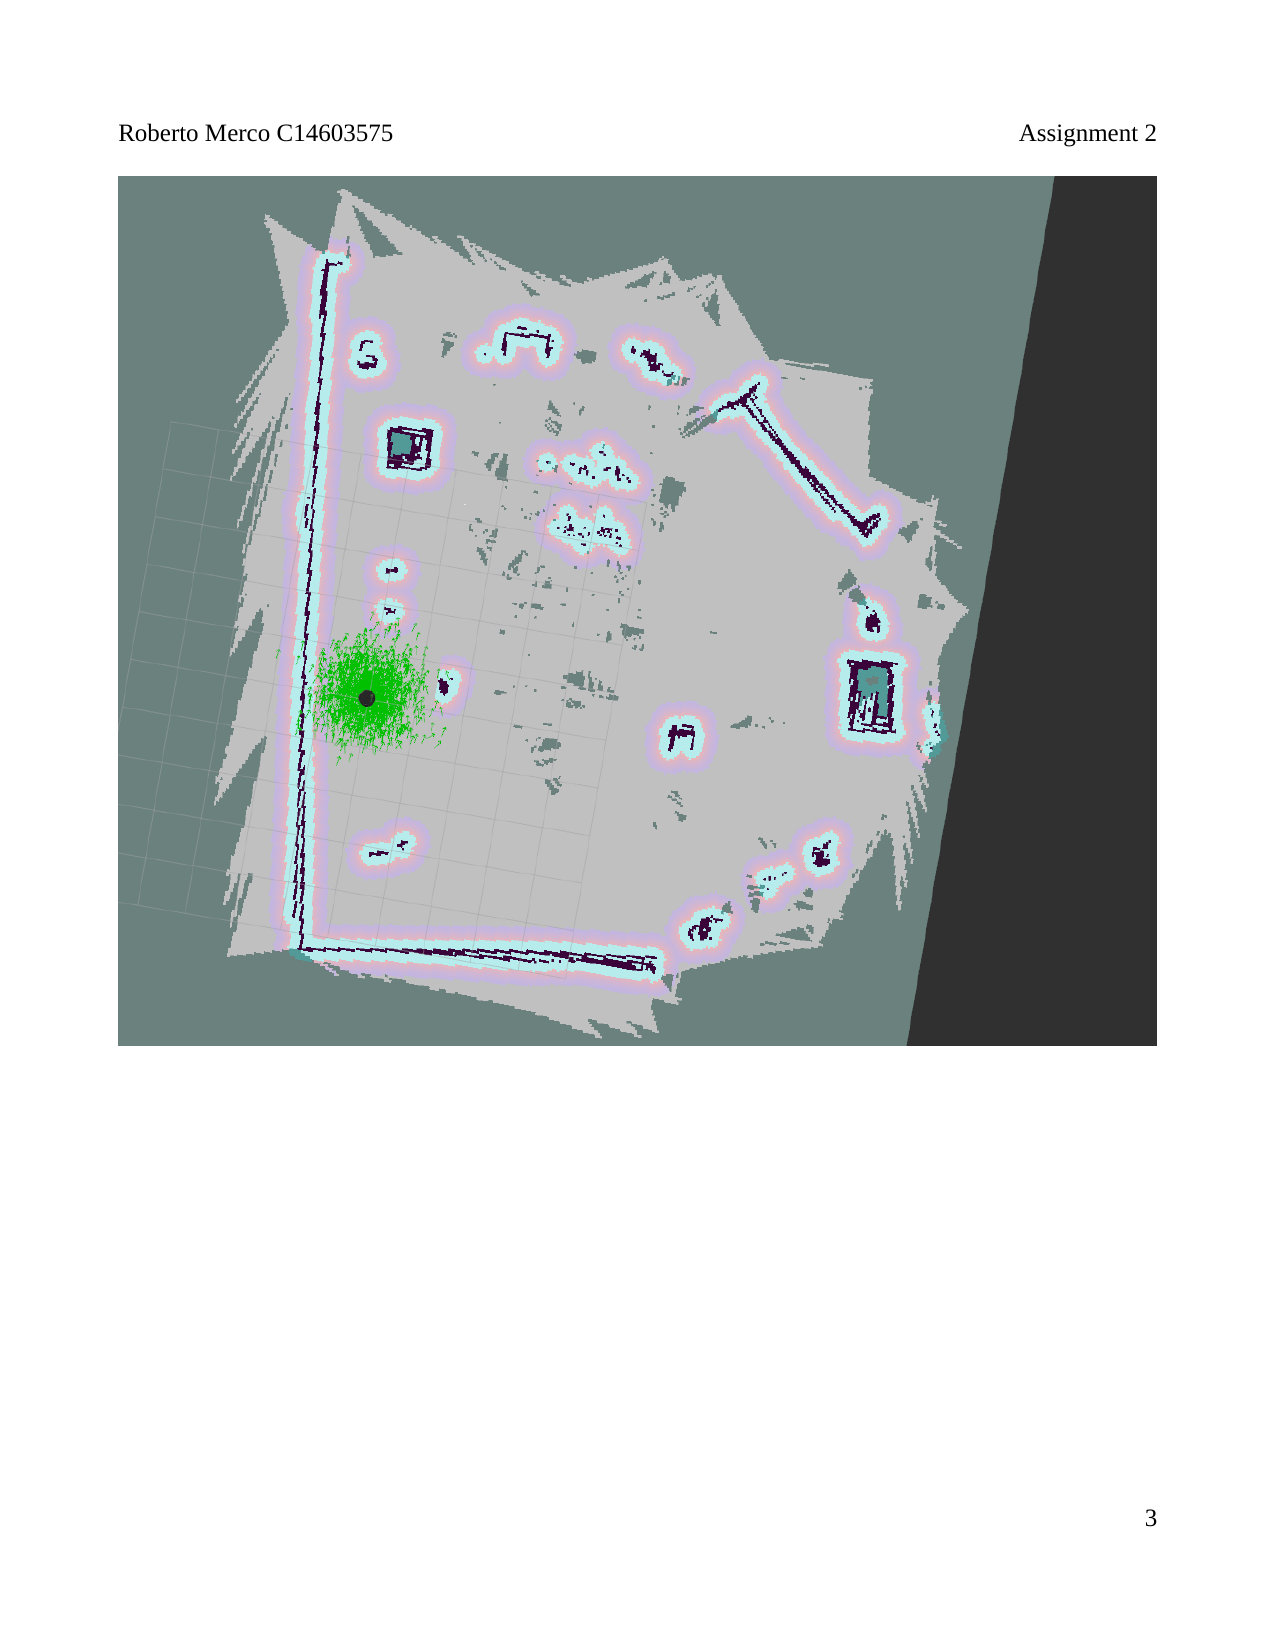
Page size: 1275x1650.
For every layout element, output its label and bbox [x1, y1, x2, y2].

picture [118, 176, 1157, 1046]
